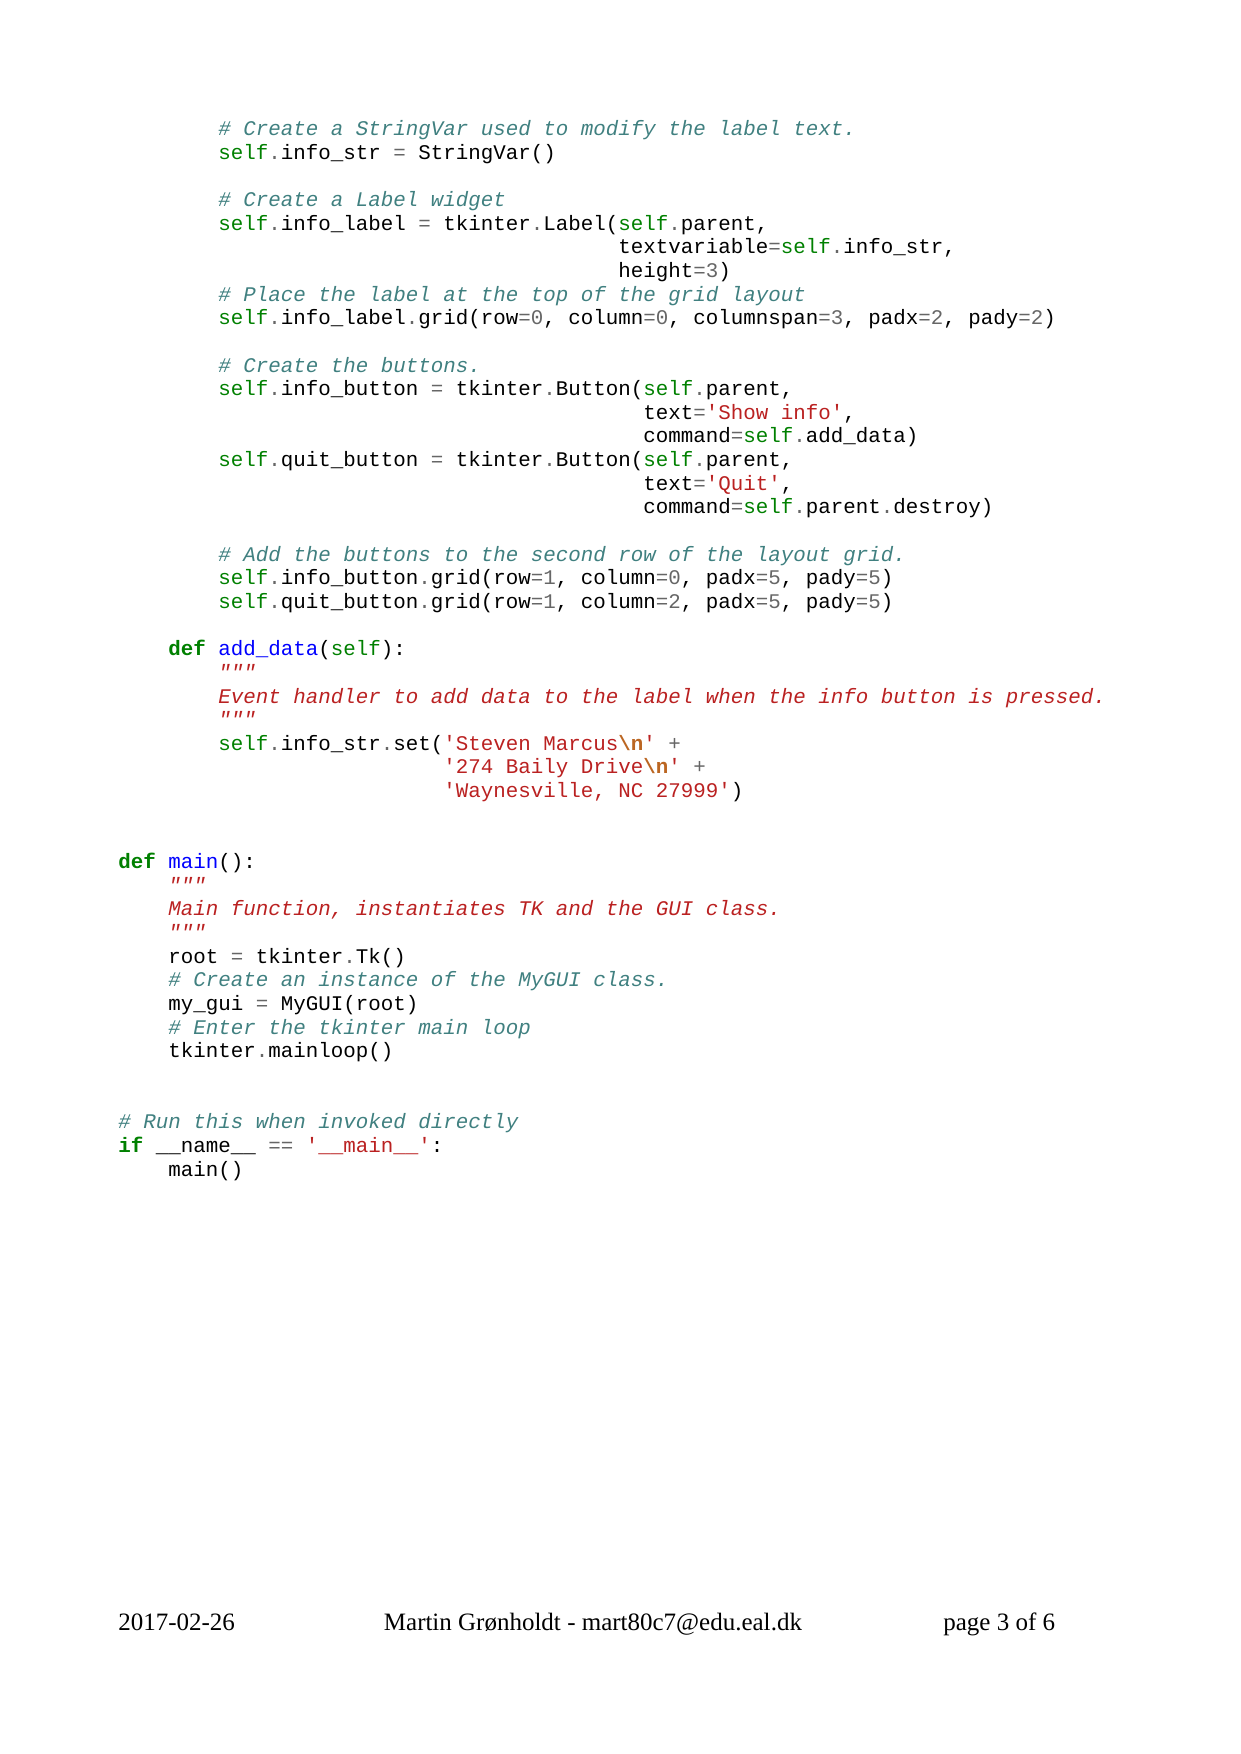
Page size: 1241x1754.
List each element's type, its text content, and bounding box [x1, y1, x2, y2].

text self.info_button.grid(row=1, column=0, padx=5, pady=5) [118, 567, 1122, 591]
text if __name__ == '__main__': [118, 1135, 1122, 1158]
text height=3) [118, 260, 1122, 284]
text # Create the buttons. [118, 354, 1122, 378]
text tkinter.mainloop() [118, 1040, 1122, 1064]
text # Add the buttons to the second row of the layout grid. [118, 544, 1122, 567]
text # Create a Label widget [118, 189, 1122, 213]
text command=self.parent.destroy) [118, 496, 1122, 520]
text """ [118, 709, 1122, 733]
text Main function, instantiates TK and the GUI class. [118, 898, 1122, 922]
text Event handler to add data to the label when the info button is pressed. [118, 686, 1122, 709]
text 'Waynesville, NC 27999') [118, 780, 1122, 804]
text self.quit_button.grid(row=1, column=2, padx=5, pady=5) [118, 591, 1122, 615]
text main() [118, 1158, 1122, 1182]
text # Enter the tkinter main loop [118, 1017, 1122, 1040]
text # Create an instance of the MyGUI class. [118, 969, 1122, 993]
text my_gui = MyGUI(root) [118, 993, 1122, 1017]
text # Run this when invoked directly [118, 1111, 1122, 1135]
text textvariable=self.info_str, [118, 236, 1122, 260]
text def main(): [118, 851, 1122, 875]
text self.info_str.set('Steven Marcus\n' + [118, 733, 1122, 757]
text """ [118, 875, 1122, 898]
text """ [118, 662, 1122, 686]
text self.info_label.grid(row=0, column=0, columnspan=3, padx=2, pady=2) [118, 307, 1122, 331]
text self.info_button = tkinter.Button(self.parent, [118, 378, 1122, 402]
text root = tkinter.Tk() [118, 946, 1122, 969]
text text='Quit', [118, 473, 1122, 496]
text def add_data(self): [118, 638, 1122, 662]
text text='Show info', [118, 402, 1122, 426]
text """ [118, 922, 1122, 946]
text self.info_str = StringVar() [118, 142, 1122, 165]
text # Create a StringVar used to modify the label text. [118, 118, 1122, 142]
text self.quit_button = tkinter.Button(self.parent, [118, 449, 1122, 473]
text # Place the label at the top of the grid layout [118, 284, 1122, 307]
text self.info_label = tkinter.Label(self.parent, [118, 213, 1122, 236]
text '274 Baily Drive\n' + [118, 757, 1122, 780]
text command=self.add_data) [118, 426, 1122, 449]
